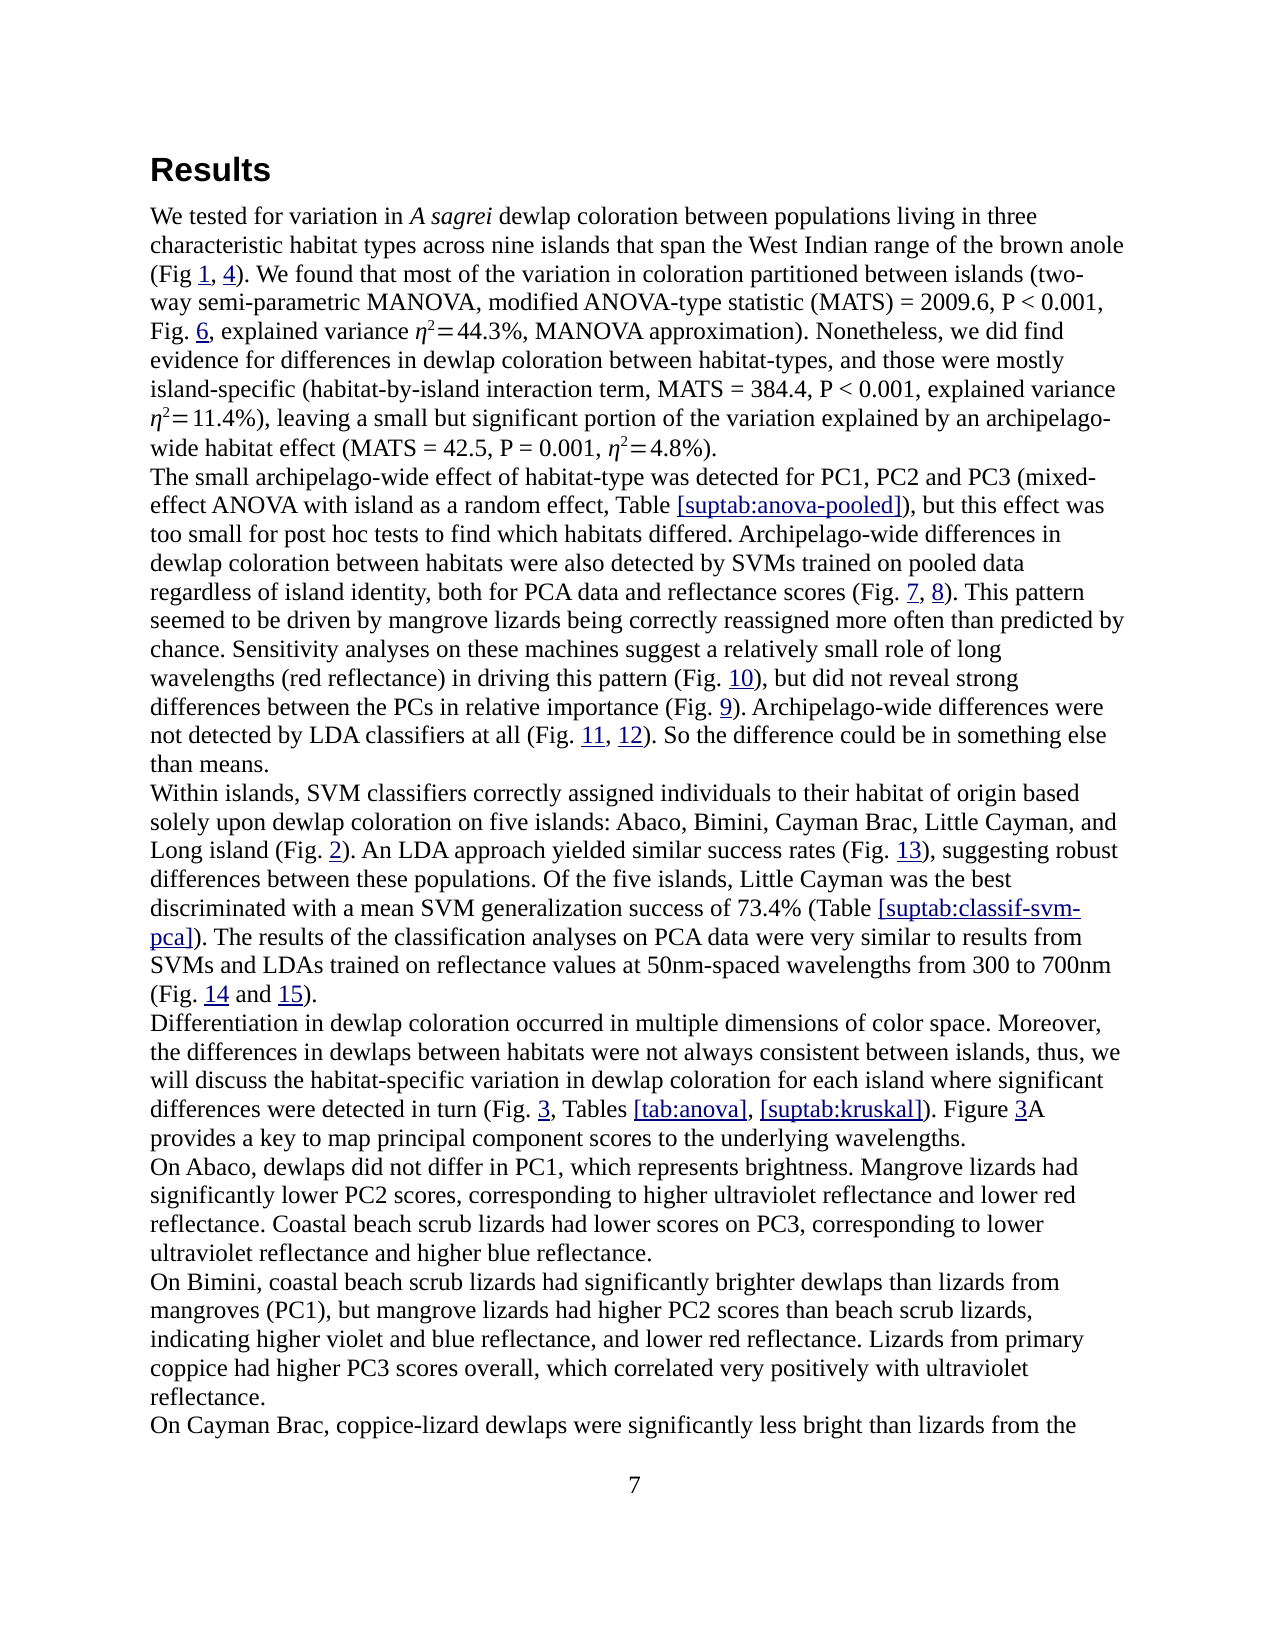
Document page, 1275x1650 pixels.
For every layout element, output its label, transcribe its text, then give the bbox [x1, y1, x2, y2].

text We tested for variation in A sagrei dewlap coloration between populations living in three characteristic habitat types across nine islands that span the West Indian range of the brown anole (Fig 1, 4). We found that most of the variation in coloration partitioned between islands (two-way semi-parametric MANOVA, modified ANOVA-type statistic (MATS) = 2009.6, P < 0.001, Fig. 6, explained variance %, MANOVA approximation). Nonetheless, we did find evidence for differences in dewlap coloration between habitat-types, and those were mostly island-specific (habitat-by-island interaction term, MATS = 384.4, P < 0.001, explained variance %), leaving a small but significant portion of the variation explained by an archipelago-wide habitat effect (MATS = 42.5, P = 0.001, %). The small archipelago-wide effect of habitat-type was detected for PC1, PC2 and PC3 (mixed-effect ANOVA with island as a random effect, Table [suptab:anova-pooled]), but this effect was too small for post hoc tests to find which habitats differed. Archipelago-wide differences in dewlap coloration between habitats were also detected by SVMs trained on pooled data regardless of island identity, both for PCA data and reflectance scores (Fig. 7, 8). This pattern seemed to be driven by mangrove lizards being correctly reassigned more often than predicted by chance. Sensitivity analyses on these machines suggest a relatively small role of long wavelengths (red reflectance) in driving this pattern (Fig. 10), but did not reveal strong differences between the PCs in relative importance (Fig. 9). Archipelago-wide differences were not detected by LDA classifiers at all (Fig. 11, 12). So the difference could be in something else than means. Within islands, SVM classifiers correctly assigned individuals to their habitat of origin based solely upon dewlap coloration on five islands: Abaco, Bimini, Cayman Brac, Little Cayman, and Long island (Fig. 2). An LDA approach yielded similar success rates (Fig. 13), suggesting robust differences between these populations. Of the five islands, Little Cayman was the best discriminated with a mean SVM generalization success of 73.4% (Table [suptab:classif-svm-pca]). The results of the classification analyses on PCA data were very similar to results from SVMs and LDAs trained on reflectance values at 50nm-spaced wavelengths from 300 to 700nm (Fig. 14 and 15). Differentiation in dewlap coloration occurred in multiple dimensions of color space. Moreover, the differences in dewlaps between habitats were not always consistent between islands, thus, we will discuss the habitat-specific variation in dewlap coloration for each island where significant differences were detected in turn (Fig. 3, Tables [tab:anova], [suptab:kruskal]). Figure 3A provides a key to map principal component scores to the underlying wavelengths. On Abaco, dewlaps did not differ in PC1, which represents brightness. Mangrove lizards had significantly lower PC2 scores, corresponding to higher ultraviolet reflectance and lower red reflectance. Coastal beach scrub lizards had lower scores on PC3, corresponding to lower ultraviolet reflectance and higher blue reflectance. On Bimini, coastal beach scrub lizards had significantly brighter dewlaps than lizards from mangroves (PC1), but mangrove lizards had higher PC2 scores than beach scrub lizards, indicating higher violet and blue reflectance, and lower red reflectance. Lizards from primary coppice had higher PC3 scores overall, which correlated very positively with ultraviolet reflectance. On Cayman Brac, coppice-lizard dewlaps were significantly less bright than lizards from the [150, 201, 1125, 1439]
subtitle Results [150, 150, 1125, 189]
